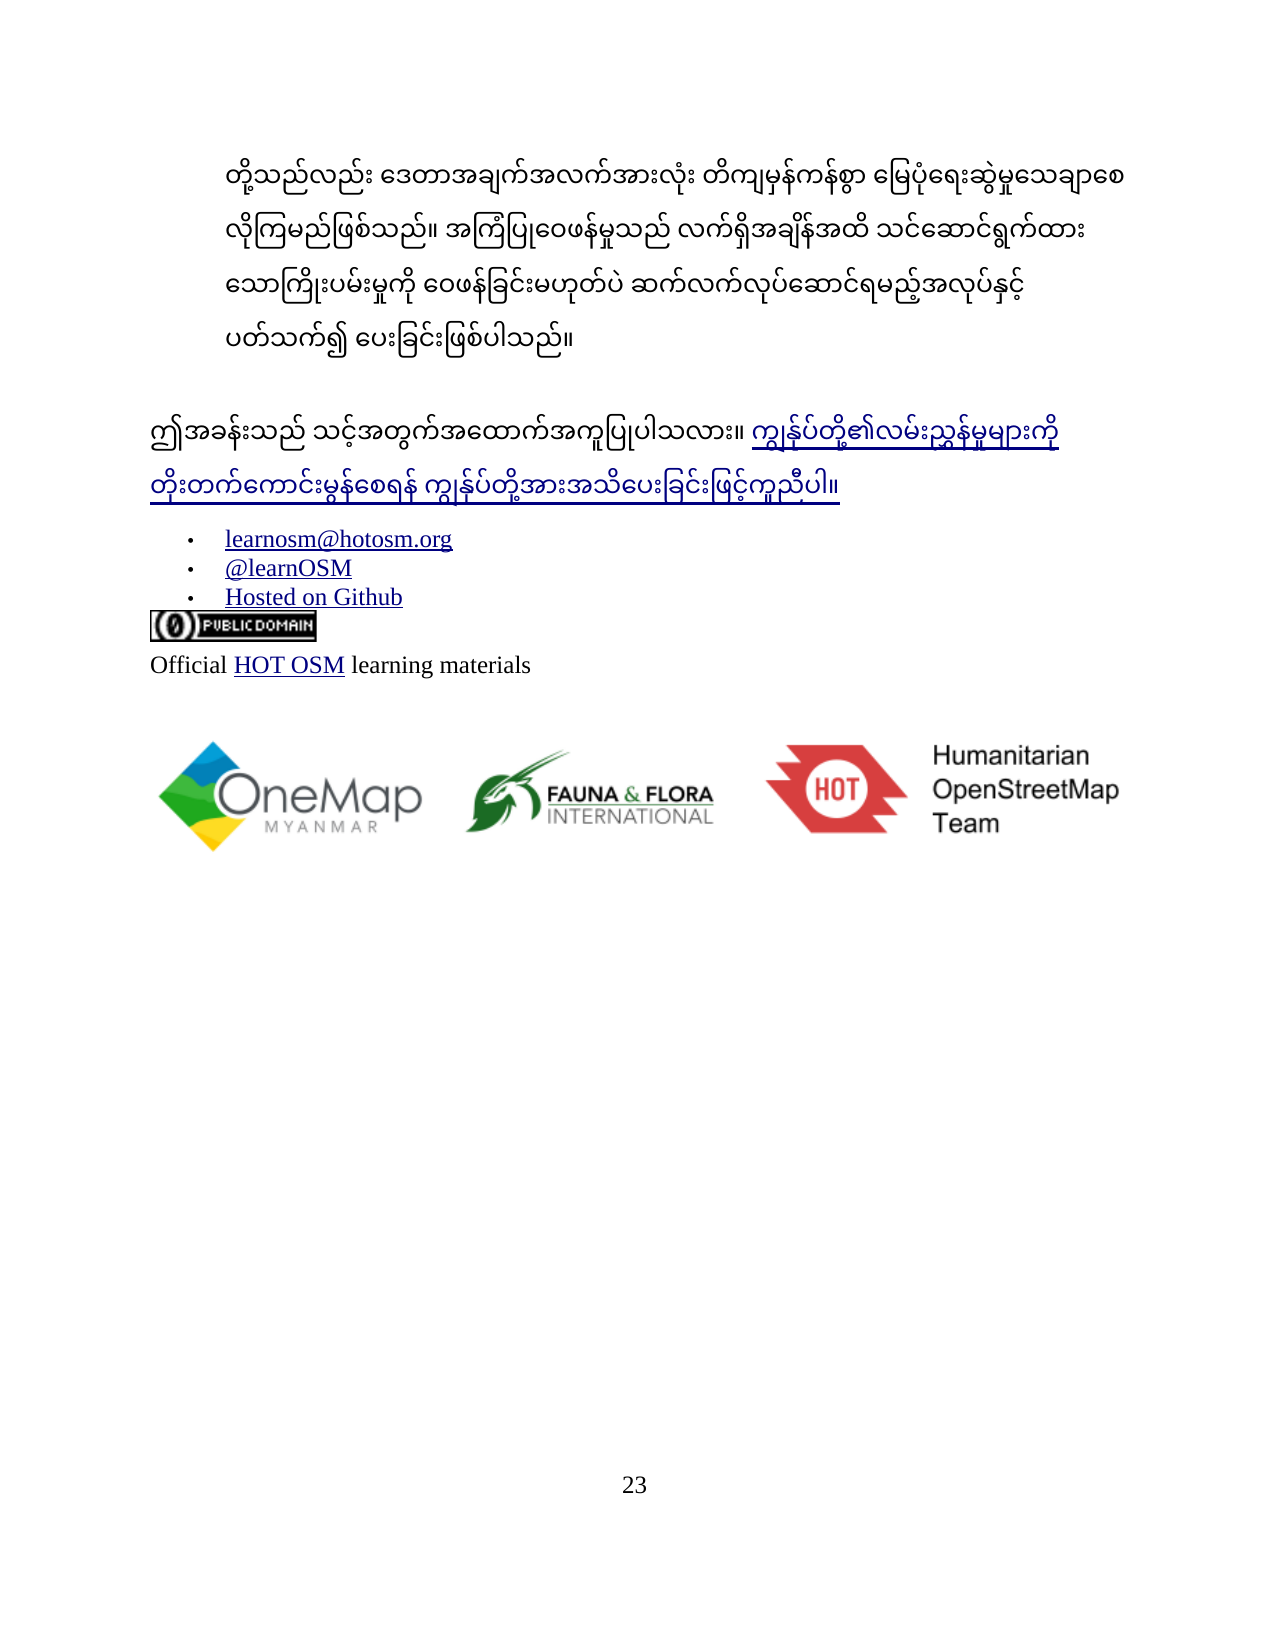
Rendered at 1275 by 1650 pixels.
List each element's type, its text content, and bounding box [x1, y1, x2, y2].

text Official HOT OSM learning materials [150, 651, 1125, 679]
picture [150, 735, 1125, 859]
text ဤအခန်းသည် သင့်အတွက်အထောက်အကူပြုပါသလား။ ကျွန်ုပ်တို့၏လမ်းညွှန်မှုများကိုတိုးတက်ကောင်းမွန်စေရန် ကျွန်ုပ်တို့အားအသိပေးခြင်းဖြင့်ကူညီပါ။ [150, 406, 1125, 515]
list learnosm@hotosm.org [187, 524, 1125, 553]
list တို့သည်လည်း ဒေတာအချက်အလက်အားလုံး တိကျမှန်ကန်စွာ မြေပုံရေးဆွဲမှုသေချာစေလိုကြမည်ဖြစ်သည်။ အကြံပြုဝေဖန်မှုသည် လက်ရှိအချိန်အထိ သင်ဆောင်ရွက်ထားသောကြိုးပမ်းမှုကို ဝေဖန်ခြင်းမဟုတ်ပဲ ဆက်လက်လုပ်ဆောင်ရမည့်အလုပ်နှင့်ပတ်သက်၍ ပေးခြင်းဖြစ်ပါသည်။ [187, 150, 1125, 368]
picture [150, 610, 317, 642]
list @learnOSM [187, 553, 1125, 582]
list Hosted on Github [187, 582, 1125, 610]
